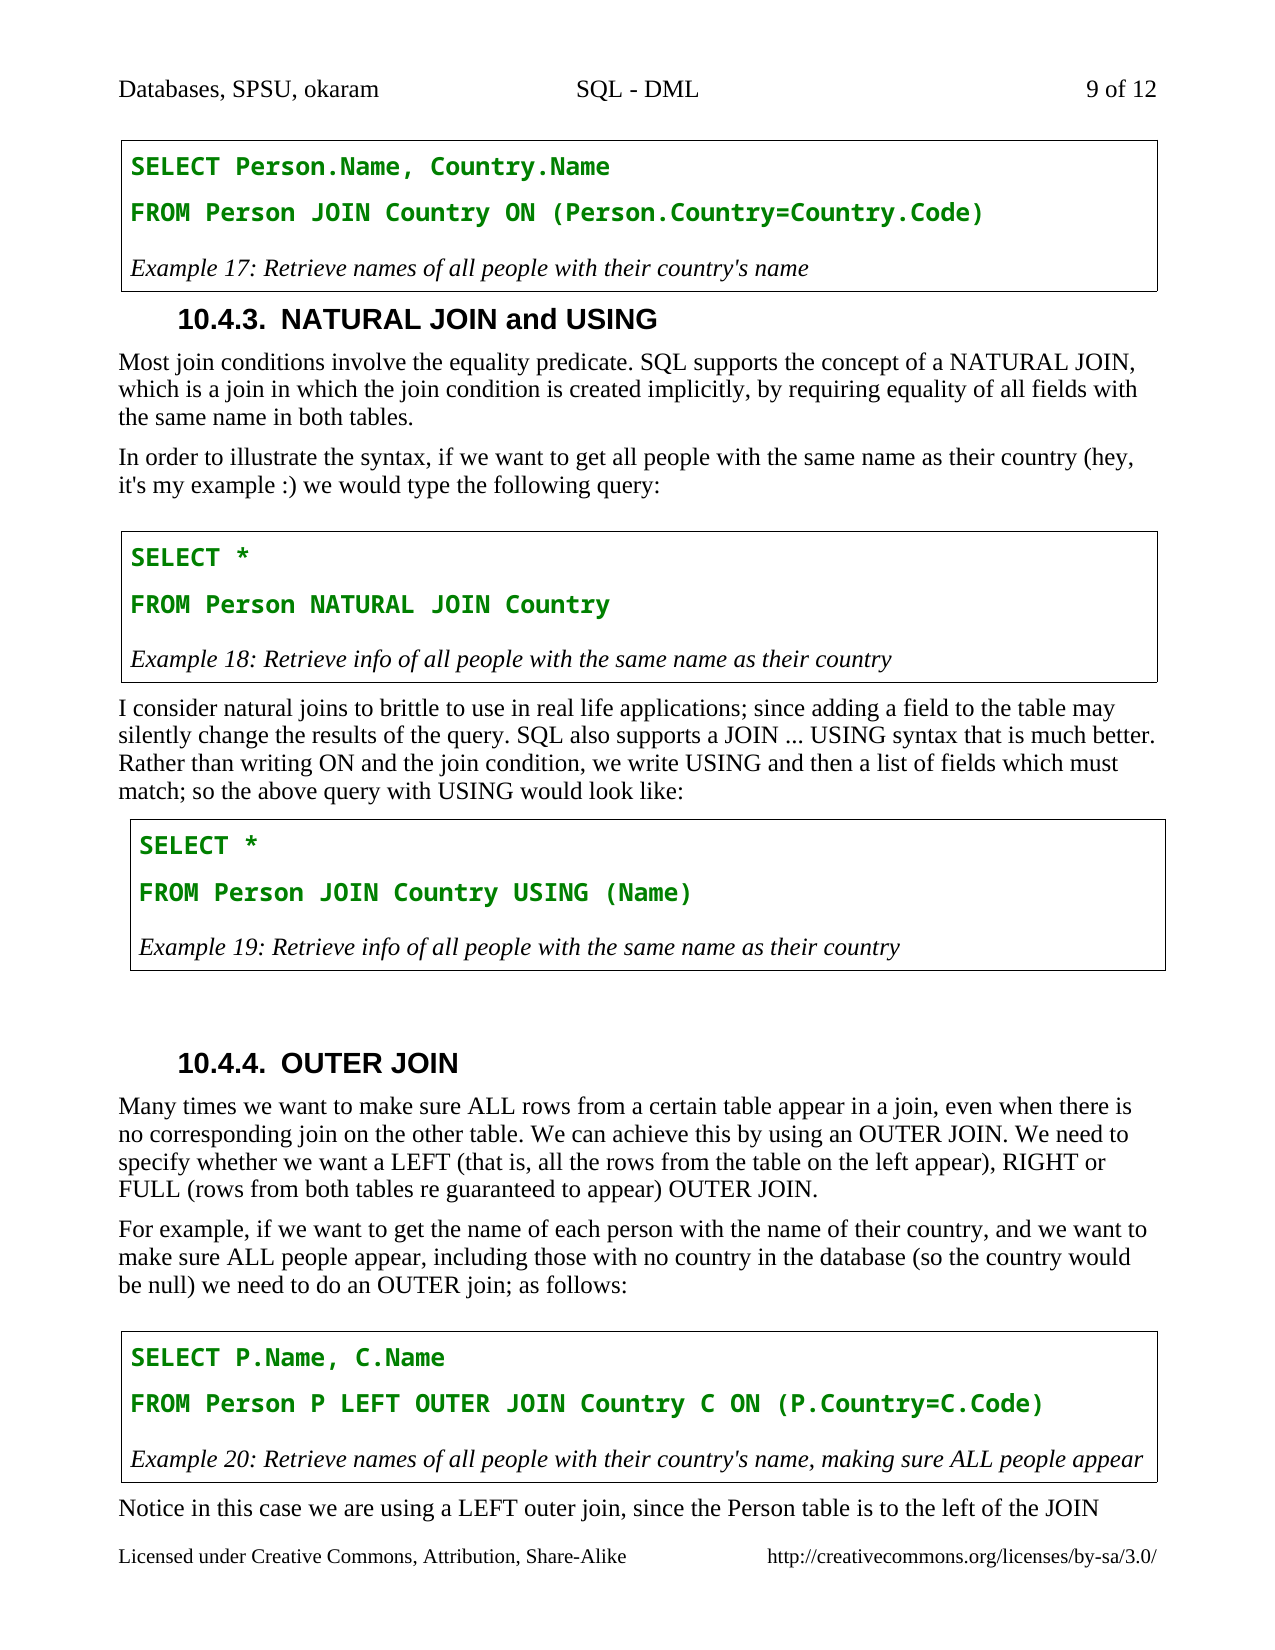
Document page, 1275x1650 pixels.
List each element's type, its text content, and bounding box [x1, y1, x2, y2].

text Example 20: Retrieve info of all people with the same name as their country [138, 933, 1157, 961]
text FROM Person NATURAL JOIN Country [130, 586, 1148, 620]
text I consider natural joins to brittle to use in real life applications; since adding a field to the table may silently change the results of the query. SQL also supports a JOIN ... USING syntax that is much better. Rather than writing ON and the join condition, we write USING and then a list of fields which must match; so the above query with USING would look like: [118, 511, 1157, 805]
list FROM Person JOIN Country ON (Person.Country=Country.Code) [130, 195, 1148, 229]
text FROM Person JOIN Country USING (Name) [138, 874, 1157, 908]
subtitle [122, 141, 1157, 291]
text FROM Person P LEFT OUTER JOIN Country C ON (P.Country=C.Code) [130, 1386, 1148, 1420]
text For example, if we want to get the name of each person with the name of their country, and we want to make sure ALL people appear, including those with no country in the database (so the country would be null) we need to do an OUTER join; as follows: [118, 1216, 1157, 1299]
text Most join conditions involve the equality predicate. SQL supports the concept of a NATURAL JOIN, which is a join in which the join condition is created implicitly, by requiring equality of all fields with the same name in both tables. [118, 348, 1157, 431]
text Many times we want to make sure ALL rows from a certain table appear in a join, even when there is no corresponding join on the other table. We can achieve this by using an OUTER JOIN. We need to specify whether we want a LEFT (that is, all the rows from the table on the left appear), RIGHT or FULL (rows from both tables re guaranteed to appear) OUTER JOIN. [118, 1092, 1157, 1203]
subtitle OUTER JOIN [177, 1047, 1157, 1080]
list Example 18: Retrieve names of all people with their country's name [130, 254, 1148, 282]
text Example 19: Retrieve info of all people with the same name as their country [130, 645, 1148, 673]
text In order to illustrate the syntax, if we want to get all people with the same name as their country (hey, it's my example :) we would type the following query: [118, 443, 1157, 499]
subtitle [121, 120, 1157, 140]
text SELECT * [130, 540, 1148, 574]
text Example 21: Retrieve names of all people with their country's name, making sure ALL people appear [130, 1445, 1148, 1473]
text SELECT * [138, 828, 1157, 862]
text SELECT P.Name, C.Name [130, 1339, 1148, 1374]
text Notice in this case we are using a LEFT outer join, since the Person table is to the left of the JOIN [118, 1311, 1157, 1521]
subtitle NATURAL JOIN and USING [177, 292, 1157, 335]
list SELECT Person.Name, Country.Name [130, 148, 1148, 182]
